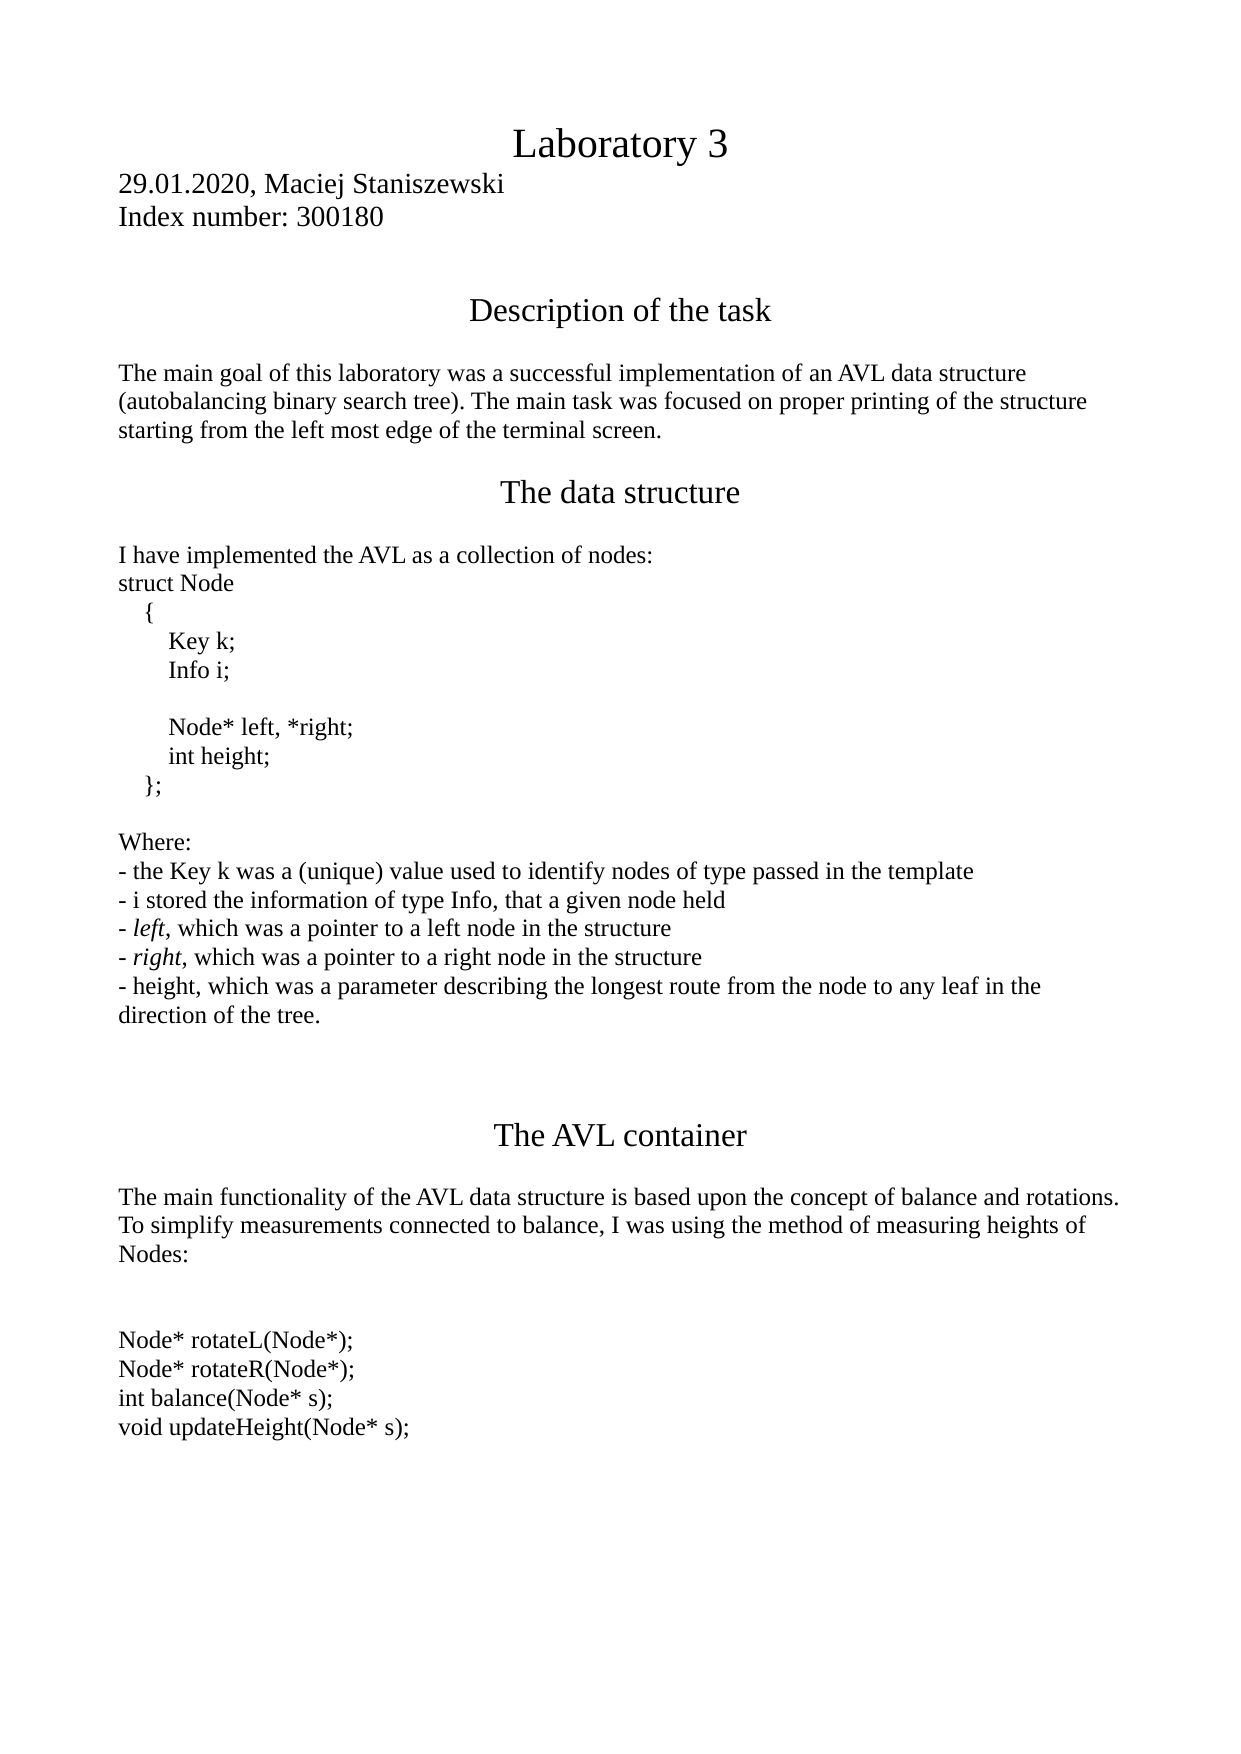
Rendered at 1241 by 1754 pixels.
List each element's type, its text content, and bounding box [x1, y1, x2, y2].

text I have implemented the AVL as a collection of nodes: [118, 540, 1122, 568]
text Node* rotateR(Node*); [118, 1354, 1122, 1383]
text 29.01.2020, Maciej Staniszewski [118, 166, 1122, 199]
text int height; [118, 741, 1122, 770]
text - i stored the information of type Info, that a given node held [118, 885, 1122, 913]
text Key k; [118, 626, 1122, 655]
text The main functionality of the AVL data structure is based upon the concept of balance and rotations. To simplify measurements connected to balance, I was using the method of measuring heights of Nodes: [118, 1182, 1122, 1268]
text - the Key k was a (unique) value used to identify nodes of type passed in the template [118, 856, 1122, 885]
text Info i; [118, 655, 1122, 683]
text The AVL container [118, 1115, 1122, 1153]
text - right, which was a pointer to a right node in the structure [118, 942, 1122, 971]
text - left, which was a pointer to a left node in the structure [118, 913, 1122, 942]
text Where: [118, 827, 1122, 856]
text Node* left, *right; [118, 712, 1122, 741]
text Laboratory 3 [118, 118, 1122, 166]
text The data structure [118, 473, 1122, 511]
text - height, which was a parameter describing the longest route from the node to any leaf in the direction of the tree. [118, 971, 1122, 1028]
text Node* rotateL(Node*); [118, 1326, 1122, 1354]
text struct Node [118, 568, 1122, 597]
text Description of the task [118, 291, 1122, 329]
text The main goal of this laboratory was a successful implementation of an AVL data structure (autobalancing binary search tree). The main task was focused on proper printing of the structure starting from the left most edge of the terminal screen. [118, 358, 1122, 444]
text { [118, 597, 1122, 626]
text Index number: 300180 [118, 199, 1122, 233]
text }; [118, 770, 1122, 798]
text int balance(Node* s); [118, 1383, 1122, 1412]
text void updateHeight(Node* s); [118, 1412, 1122, 1441]
